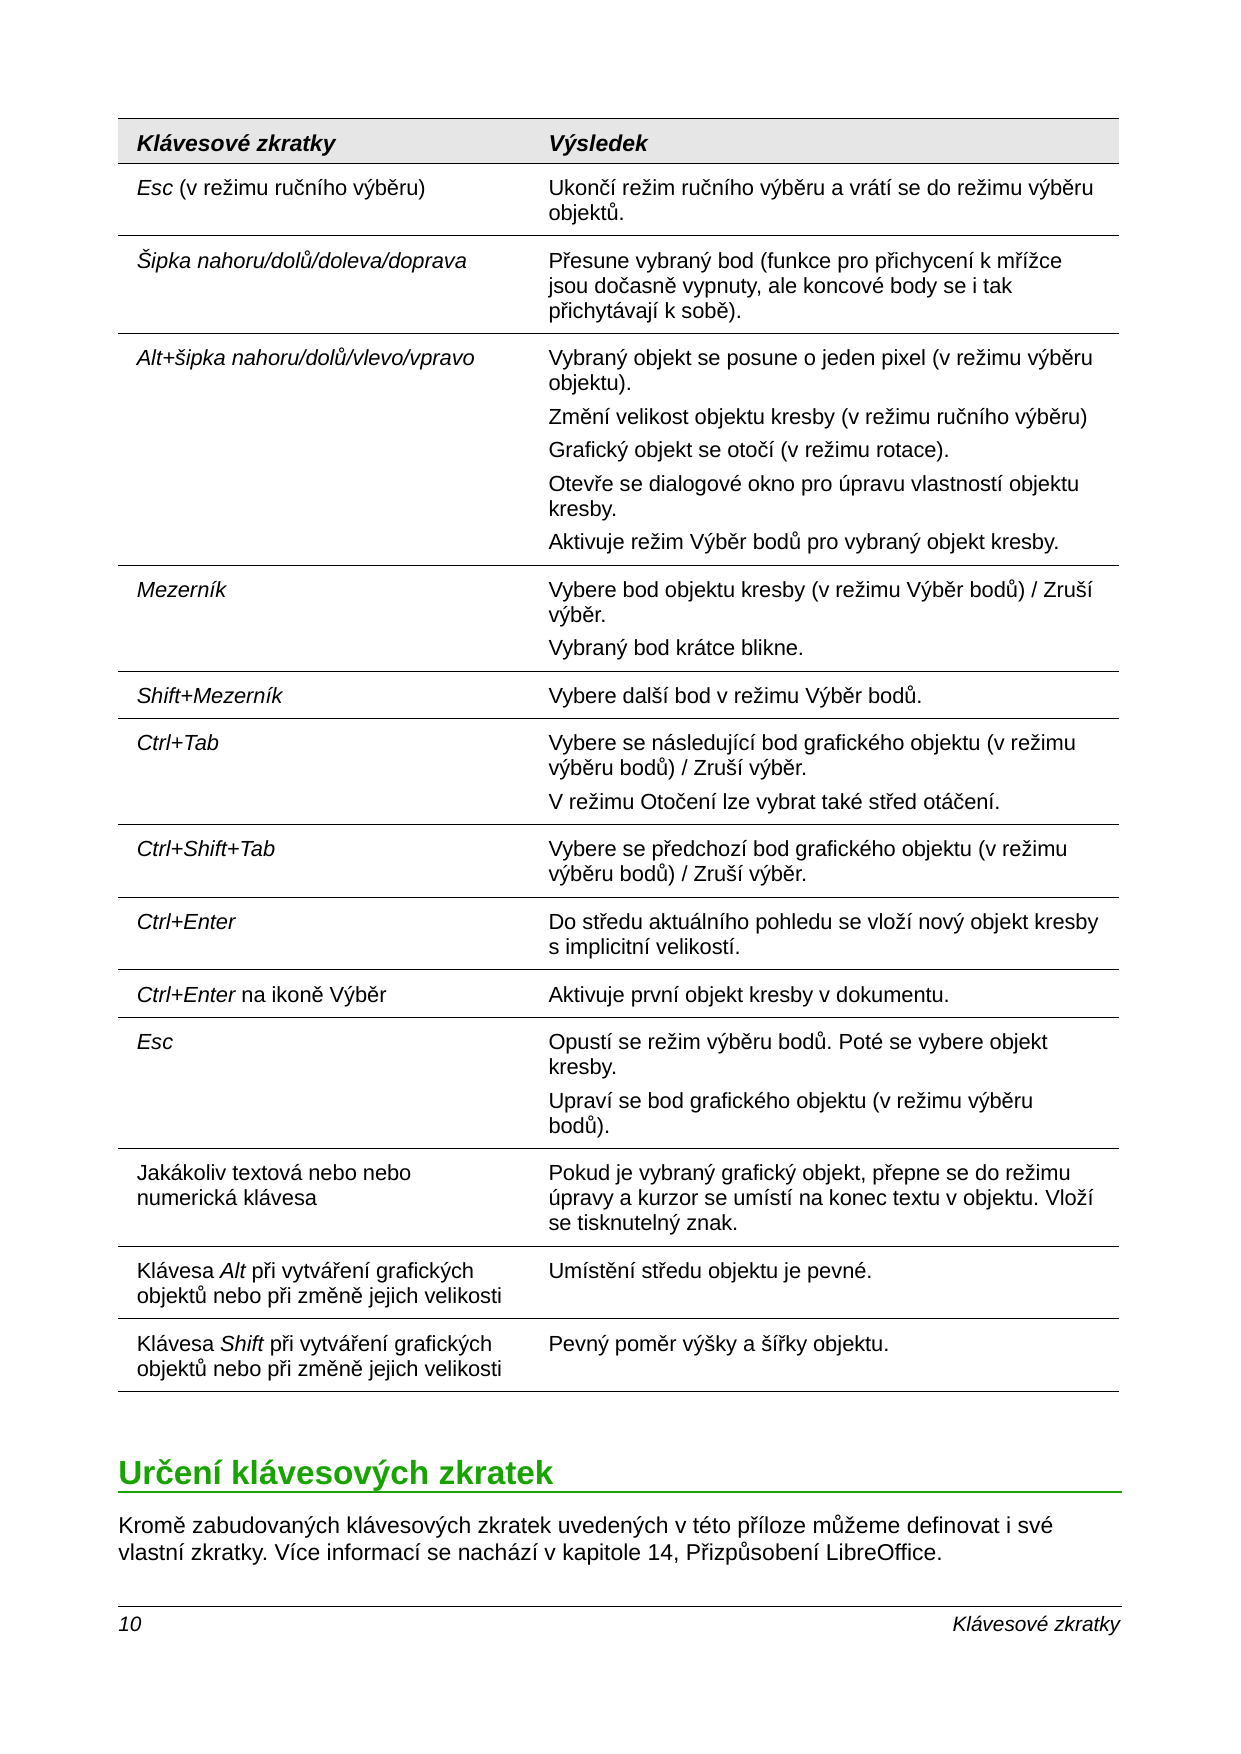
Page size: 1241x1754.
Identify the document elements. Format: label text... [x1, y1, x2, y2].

table_cell Alt+šipka nahoru/dolů/vlevo/vpravo [118, 334, 530, 564]
table_header Výsledek [530, 119, 1119, 163]
table_cell Opustí se režim výběru bodů. Poté se vybere objekt kresby. Upraví se bod grafického objektu (v režimu výběru bodů). [530, 1018, 1119, 1148]
table_cell Mezerník [118, 566, 530, 671]
table_cell Ctrl+Shift+Tab [118, 825, 530, 897]
table_cell Ctrl+Enter [118, 898, 530, 969]
table_cell Ctrl+Enter na ikoně Výběr [118, 970, 530, 1017]
table_cell Do středu aktuálního pohledu se vloží nový objekt kresby s implicitní velikostí. [530, 898, 1119, 969]
table_cell Shift+Mezerník [118, 672, 530, 718]
table_cell Pevný poměr výšky a šířky objektu. [530, 1319, 1119, 1391]
table_cell Umístění středu objektu je pevné. [530, 1247, 1119, 1318]
table_cell Pokud je vybraný grafický objekt, přepne se do režimu úpravy a kurzor se umístí na konec textu v objektu. Vloží se tisknutelný znak. [530, 1149, 1119, 1246]
table_cell Jakákoliv textová nebo nebo numerická klávesa [118, 1149, 530, 1246]
table_cell Esc [118, 1018, 530, 1148]
table_cell Vybere bod objektu kresby (v režimu Výběr bodů) / Zruší výběr. Vybraný bod krátce blikne. [530, 566, 1119, 671]
table_cell Ukončí režim ručního výběru a vrátí se do režimu výběru objektů. [530, 164, 1119, 235]
table_cell Esc (v režimu ručního výběru) [118, 164, 530, 235]
table_cell Šipka nahoru/dolů/doleva/doprava [118, 236, 530, 333]
table_cell Přesune vybraný bod (funkce pro přichycení k mřížce jsou dočasně vypnuty, ale koncové body se i tak přichytávají k sobě). [530, 236, 1119, 333]
table_cell Vybraný objekt se posune o jeden pixel (v režimu výběru objektu). Změní velikost objektu kresby (v režimu ručního výběru) Grafický objekt se otočí (v režimu rotace). Otevře se dialogové okno pro úpravu vlastností objektu kresby. Aktivuje režim Výběr bodů pro vybraný objekt kresby. [530, 334, 1119, 564]
table_cell Aktivuje první objekt kresby v dokumentu. [530, 970, 1119, 1017]
table_cell Klávesa Shift při vytváření grafických objektů nebo při změně jejich velikosti [118, 1319, 530, 1391]
subtitle Určení klávesových zkratek [118, 1453, 1122, 1491]
text Kromě zabudovaných klávesových zkratek uvedených v této příloze můžeme definovat i své vlastní zkratky. Více informací se nachází v kapitole 14, Přizpůsobení LibreOffice. [118, 1512, 1122, 1565]
table_cell Vybere další bod v režimu Výběr bodů. [530, 672, 1119, 718]
table_cell Ctrl+Tab [118, 719, 530, 824]
table_cell Klávesa Alt při vytváření grafických objektů nebo při změně jejich velikosti [118, 1247, 530, 1318]
table_cell Vybere se předchozí bod grafického objektu (v režimu výběru bodů) / Zruší výběr. [530, 825, 1119, 897]
table_cell Vybere se následující bod grafického objektu (v režimu výběru bodů) / Zruší výběr. V režimu Otočení lze vybrat také střed otáčení. [530, 719, 1119, 824]
table_header Klávesové zkratky [118, 119, 530, 163]
